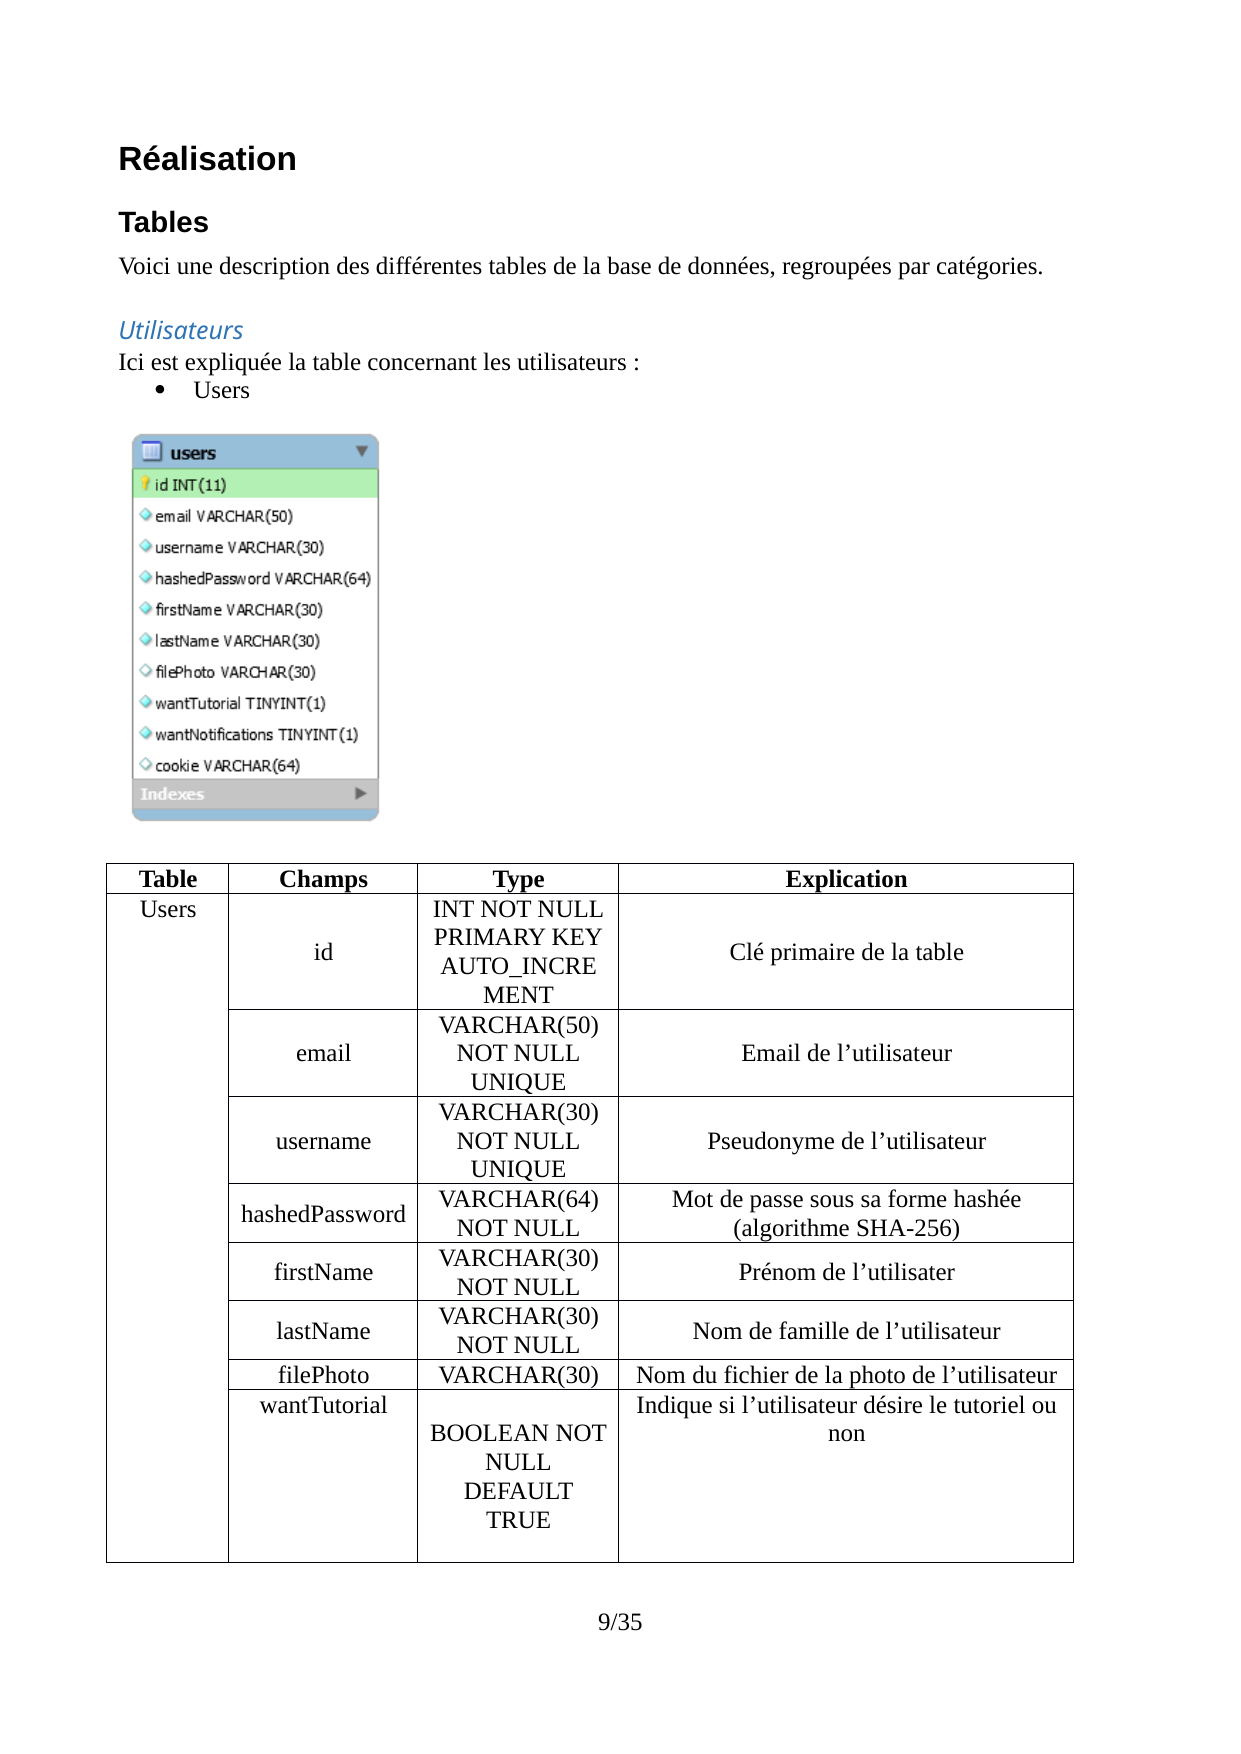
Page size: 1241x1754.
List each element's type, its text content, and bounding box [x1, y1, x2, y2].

table_cell filePhoto [229, 1360, 417, 1389]
table_cell VARCHAR(30) [418, 1360, 618, 1389]
text Voici une description des différentes tables de la base de données, regroupées par catégories. [118, 251, 1122, 280]
table_cell VARCHAR(30) NOT NULL [418, 1243, 618, 1300]
table_cell firstName [229, 1243, 417, 1300]
list Users [156, 375, 1122, 404]
table_cell Nom du fichier de la photo de l’utilisateur [619, 1360, 1073, 1389]
table_cell email [229, 1010, 417, 1096]
table_cell VARCHAR(30) NOT NULL [418, 1301, 618, 1359]
table_cell Prénom de l’utilisater [619, 1243, 1073, 1300]
table_cell Nom de famille de l’utilisateur [619, 1301, 1073, 1359]
table_cell Users [107, 894, 228, 1562]
table_cell Pseudonyme de l’utilisateur [619, 1097, 1073, 1183]
subtitle Réalisation [118, 139, 1122, 178]
table_cell hashedPassword [229, 1184, 417, 1242]
table_cell INT NOT NULL PRIMARY KEY AUTO_INCREMENT [418, 894, 618, 1009]
table_cell id [229, 894, 417, 1009]
table_cell VARCHAR(50) NOT NULL UNIQUE [418, 1010, 618, 1096]
table_cell Mot de passe sous sa forme hashée (algorithme SHA-256) [619, 1184, 1073, 1242]
table_cell wantTutorial [229, 1390, 417, 1562]
table_header Type [418, 864, 618, 893]
subtitle Utilisateurs [118, 313, 1122, 347]
subtitle Tables [118, 205, 1122, 238]
table_header Explication [619, 864, 1073, 893]
table_cell BOOLEAN NOT NULL DEFAULT TRUE [418, 1390, 618, 1562]
table_cell Indique si l’utilisateur désire le tutoriel ou non [619, 1390, 1073, 1562]
table_cell username [229, 1097, 417, 1183]
table_header Table [107, 864, 228, 893]
table_cell VARCHAR(30) NOT NULL UNIQUE [418, 1097, 618, 1183]
table_cell Clé primaire de la table [619, 894, 1073, 1009]
table_header Champs [229, 864, 417, 893]
table_cell lastName [229, 1301, 417, 1359]
table_cell VARCHAR(64) NOT NULL [418, 1184, 618, 1242]
picture [118, 420, 392, 834]
table_cell Email de l’utilisateur [619, 1010, 1073, 1096]
text Ici est expliquée la table concernant les utilisateurs : [118, 347, 1122, 375]
